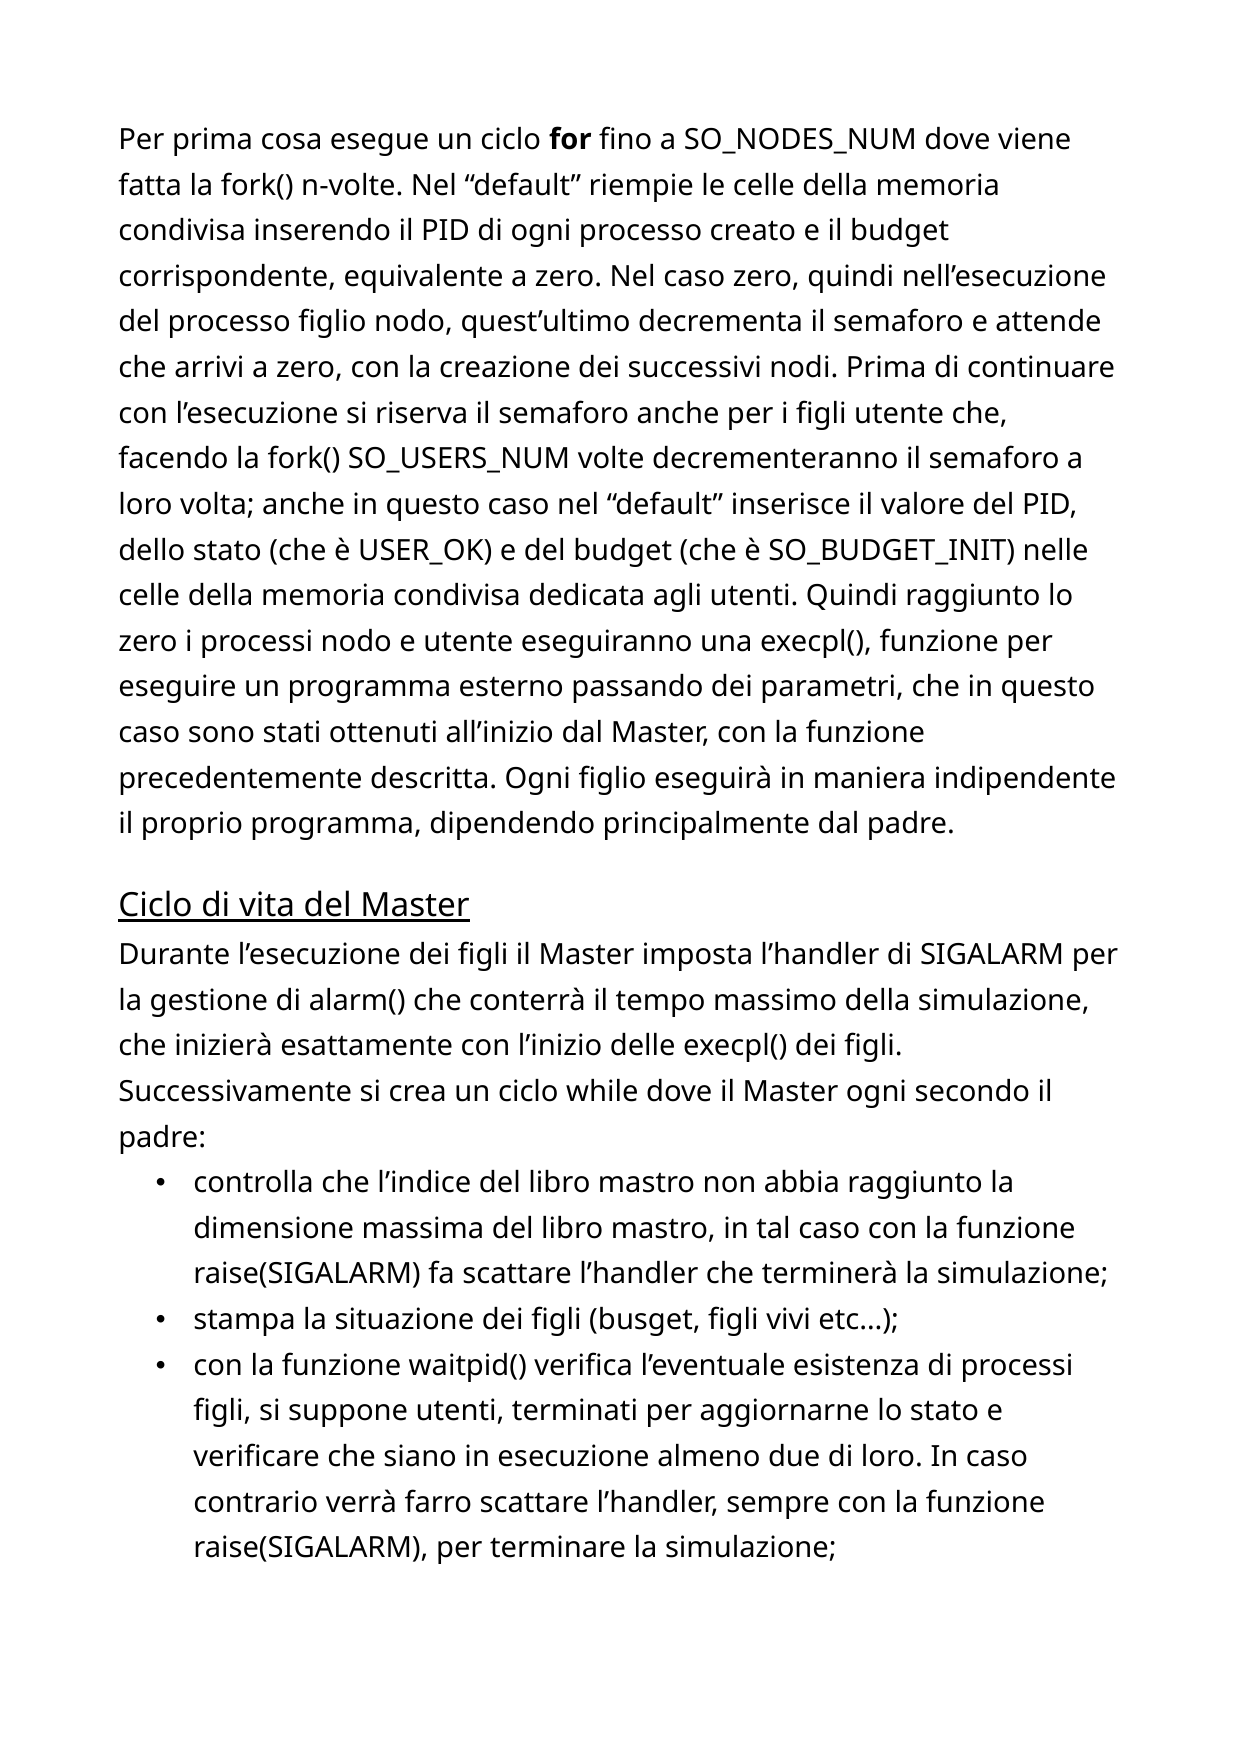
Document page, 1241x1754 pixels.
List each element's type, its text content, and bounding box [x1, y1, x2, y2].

list controlla che l’indice del libro mastro non abbia raggiunto la dimensione massima del libro mastro, in tal caso con la funzione raise(SIGALARM) fa scattare l’handler che terminerà la simulazione; [156, 1161, 1122, 1292]
text Ciclo di vita del Master [118, 881, 1122, 927]
list con la funzione waitpid() verifica l’eventuale esistenza di processi figli, si suppone utenti, terminati per aggiornarne lo stato e verificare che siano in esecuzione almeno due di loro. In caso contrario verrà farro scattare l’handler, sempre con la funzione raise(SIGALARM), per terminare la simulazione; [156, 1344, 1122, 1566]
text Successivamente si crea un ciclo while dove il Master ogni secondo il padre: [118, 1070, 1122, 1156]
text Per prima cosa esegue un ciclo for fino a SO_NODES_NUM dove viene fatta la fork() n-volte. Nel “default” riempie le celle della memoria condivisa inserendo il PID di ogni processo creato e il budget corrispondente, equivalente a zero. Nel caso zero, quindi nell’esecuzione del processo figlio nodo, quest’ultimo decrementa il semaforo e attende che arrivi a zero, con la creazione dei successivi nodi. Prima di continuare con l’esecuzione si riserva il semaforo anche per i figli utente che, facendo la fork() SO_USERS_NUM volte decrementeranno il semaforo a loro volta; anche in questo caso nel “default” inserisce il valore del PID, dello stato (che è USER_OK) e del budget (che è SO_BUDGET_INIT) nelle celle della memoria condivisa dedicata agli utenti. Quindi raggiunto lo zero i processi nodo e utente eseguiranno una execpl(), funzione per eseguire un programma esterno passando dei parametri, che in questo caso sono stati ottenuti all’inizio dal Master, con la funzione precedentemente descritta. Ogni figlio eseguirà in maniera indipendente il proprio programma, dipendendo principalmente dal padre. [118, 118, 1122, 842]
text Durante l’esecuzione dei figli il Master imposta l’handler di SIGALARM per la gestione di alarm() che conterrà il tempo massimo della simulazione, che inizierà esattamente con l’inizio delle execpl() dei figli. [118, 933, 1122, 1064]
list stampa la situazione dei figli (busget, figli vivi etc…); [156, 1298, 1122, 1338]
